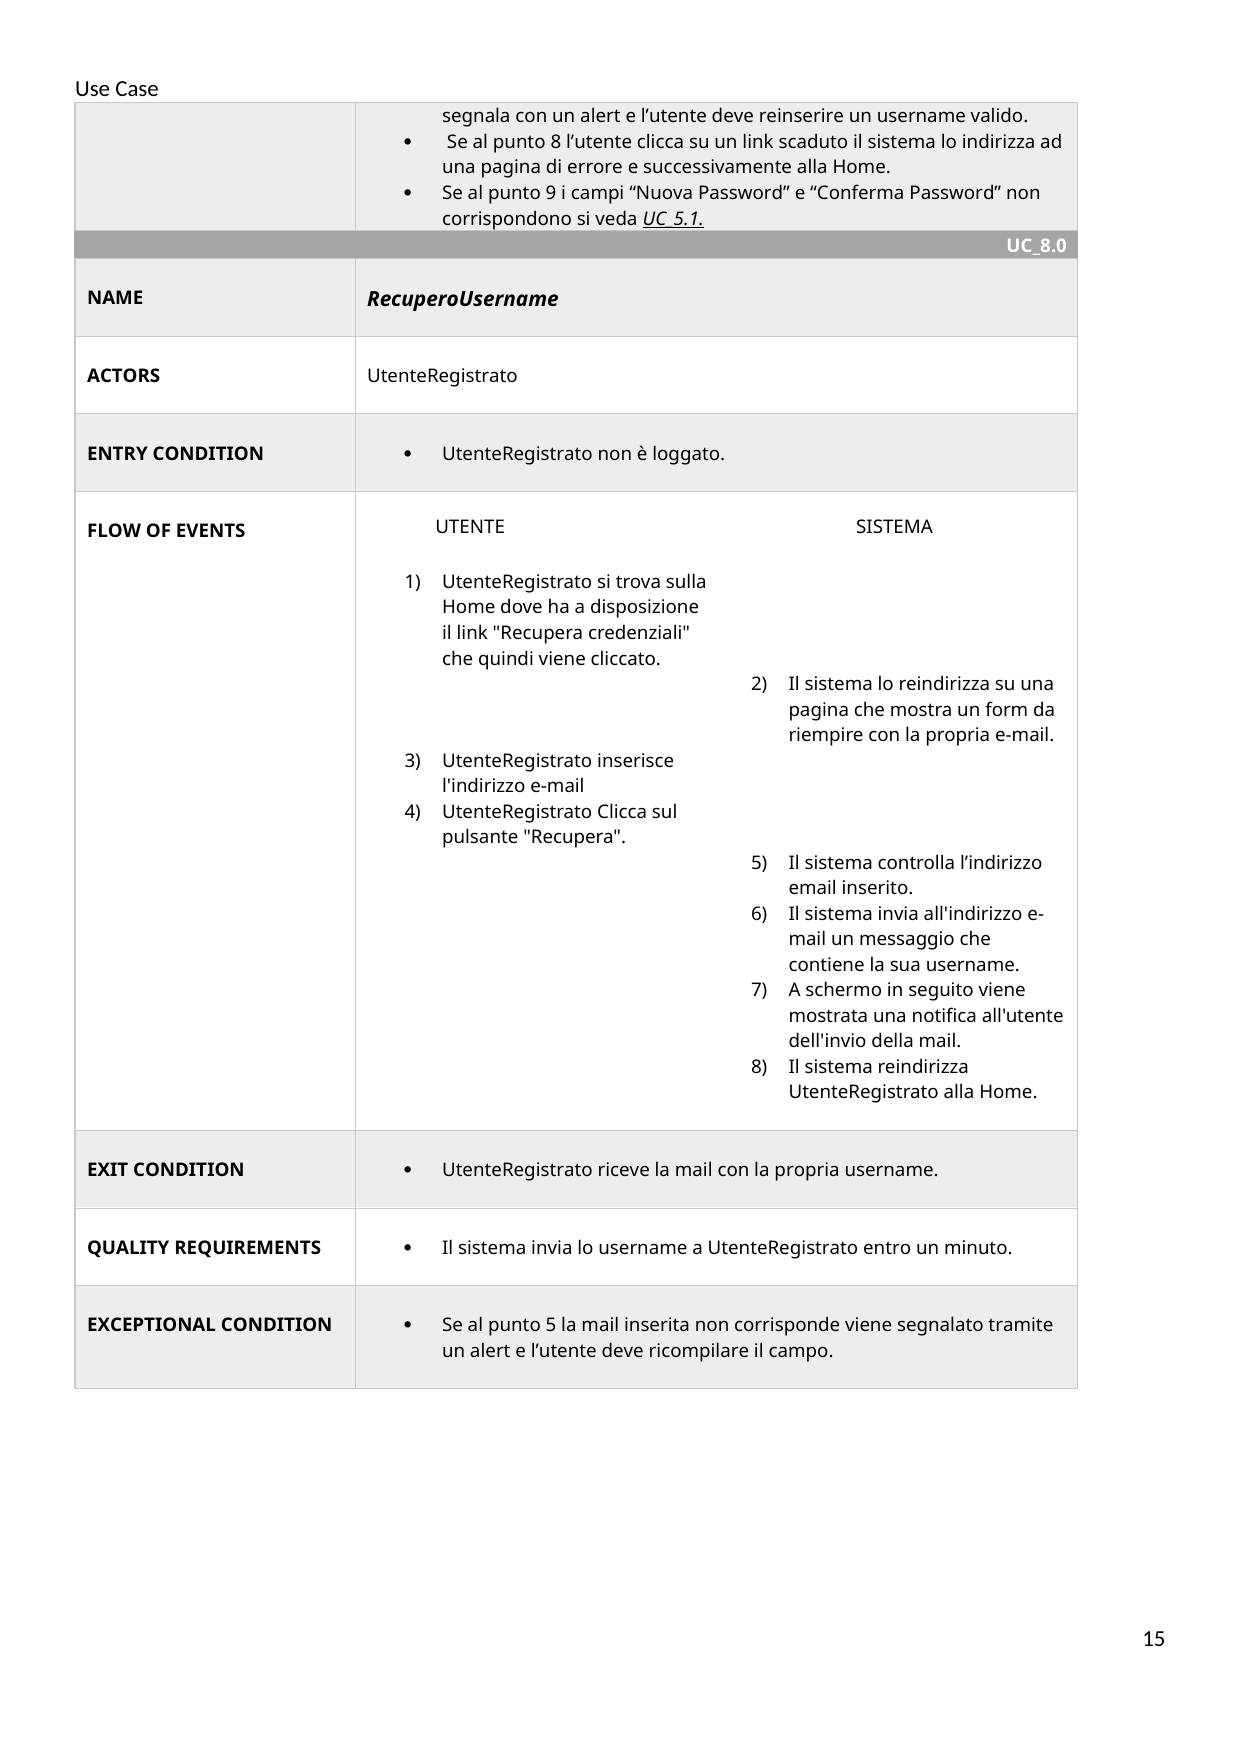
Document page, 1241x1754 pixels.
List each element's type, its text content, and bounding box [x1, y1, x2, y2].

table_cell UtenteRegistrato [356, 337, 1077, 413]
table_header UC_8.0 [356, 233, 1077, 258]
table_cell EXIT CONDITION [76, 1131, 355, 1207]
table_cell UtenteRegistrato non è loggato. [356, 414, 1077, 491]
table_cell ACTORS [76, 337, 355, 413]
table_cell FLOW OF EVENTS [76, 492, 355, 1130]
table_header [76, 233, 355, 258]
table_cell UTENTE SISTEMA UtenteRegistrato si trova sulla Home dove ha a disposizione il link "Recupera credenziali" che quindi viene cliccato. Il sistema lo reindirizza su una pagina che mostra un form da riempire con la propria e-mail. UtenteRegistrato inserisce l'indirizzo e-mail UtenteRegistrato Clicca sul pulsante "Recupera". Il sistema controlla l’indirizzo email inserito. Il sistema invia all'indirizzo e-mail un messaggio che contiene la sua username. A schermo in seguito viene mostrata una notifica all'utente dell'invio della mail. Il sistema reindirizza UtenteRegistrato alla Home. [356, 492, 1077, 1130]
table_cell ENTRY CONDITION [76, 414, 355, 491]
table_cell UtenteRegistrato riceve la mail con la propria username. [356, 1131, 1077, 1207]
table_cell QUALITY REQUIREMENTS [76, 1209, 355, 1285]
table_cell EXCEPTIONAL CONDITION [76, 1286, 355, 1388]
table_cell Se al punto 5 la mail inserita non corrisponde viene segnalato tramite un alert e l’utente deve ricompilare il campo. [356, 1286, 1077, 1388]
table_cell [76, 103, 355, 230]
table_cell NAME [76, 259, 355, 336]
table_cell Il sistema invia lo username a UtenteRegistrato entro un minuto. [356, 1209, 1077, 1285]
table_cell RecuperoUsername [356, 259, 1077, 336]
table_cell Se al punto 6 si verifica che l’utente non è presente il sistema lo segnala con un alert e l’utente deve reinserire un username valido. Se al punto 8 l’utente clicca su un link scaduto il sistema lo indirizza ad una pagina di errore e successivamente alla Home. Se al punto 9 i campi “Nuova Password” e “Conferma Password” non corrispondono si veda UC_5.1. [356, 103, 1077, 230]
